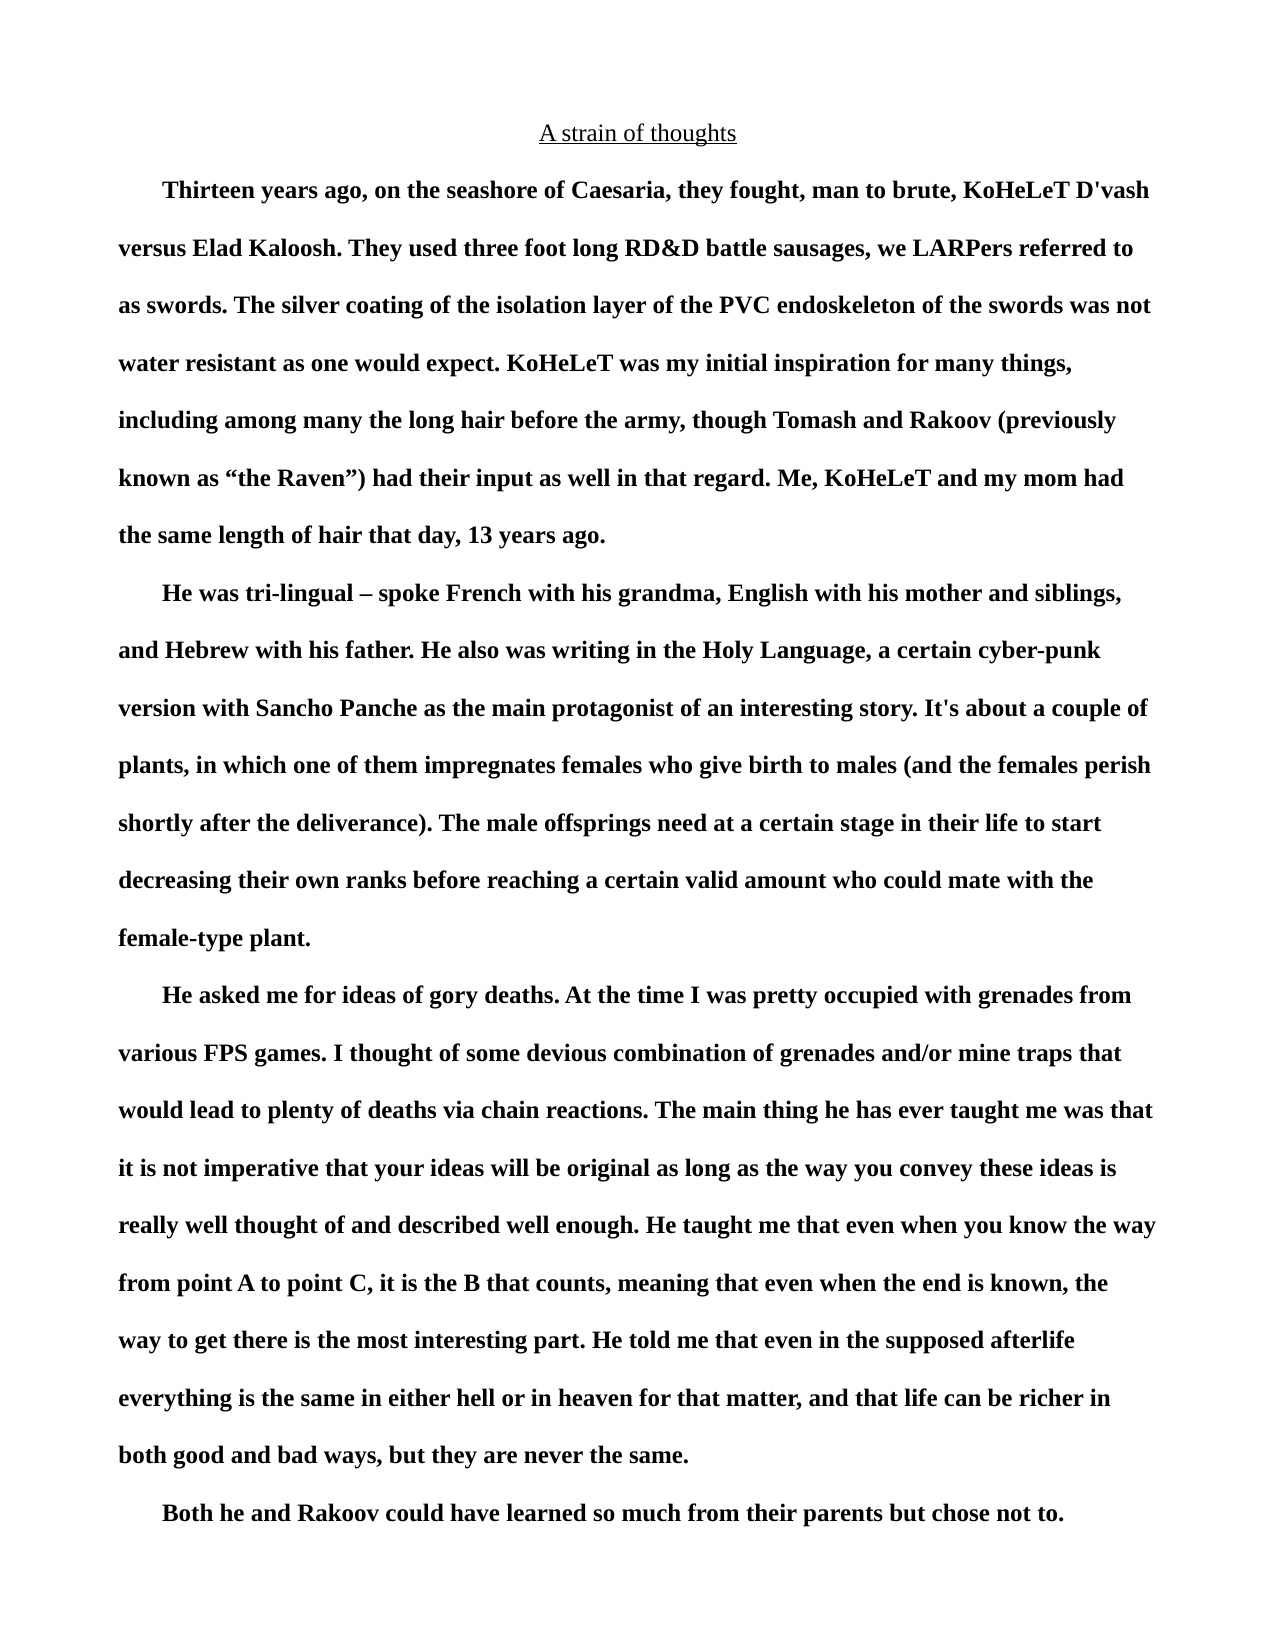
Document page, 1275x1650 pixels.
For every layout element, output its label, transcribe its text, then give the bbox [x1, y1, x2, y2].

text Both he and Rakoov could have learned so much from their parents but chose not to. [118, 1498, 1157, 1527]
text A strain of thoughts [118, 118, 1157, 147]
text He was tri-lingual – spoke French with his grandma, English with his mother and siblings, and Hebrew with his father. He also was writing in the Holy Language, a certain cyber-punk version with Sancho Panche as the main protagonist of an interesting story. It's about a couple of plants, in which one of them impregnates females who give birth to males (and the females perish shortly after the deliverance). The male offsprings need at a certain stage in their life to start decreasing their own ranks before reaching a certain valid amount who could mate with the female-type plant. [118, 578, 1157, 952]
text He asked me for ideas of gory deaths. At the time I was pretty occupied with grenades from various FPS games. I thought of some devious combination of grenades and/or mine traps that would lead to plenty of deaths via chain reactions. The main thing he has ever taught me was that it is not imperative that your ideas will be original as long as the way you convey these ideas is really well thought of and described well enough. He taught me that even when you know the way from point A to point C, it is the B that counts, meaning that even when the end is known, the way to get there is the most interesting part. He told me that even in the supposed afterlife everything is the same in either hell or in heaven for that matter, and that life can be richer in both good and bad ways, but they are never the same. [118, 981, 1157, 1469]
text Thirteen years ago, on the seashore of Caesaria, they fought, man to brute, KoHeLeT D'vash versus Elad Kaloosh. They used three foot long RD&D battle sausages, we LARPers referred to as swords. The silver coating of the isolation layer of the PVC endoskeleton of the swords was not water resistant as one would expect. KoHeLeT was my initial inspiration for many things, including among many the long hair before the army, though Tomash and Rakoov (previously known as “the Raven”) had their input as well in that regard. Me, KoHeLeT and my mom had the same length of hair that day, 13 years ago. [118, 176, 1157, 549]
